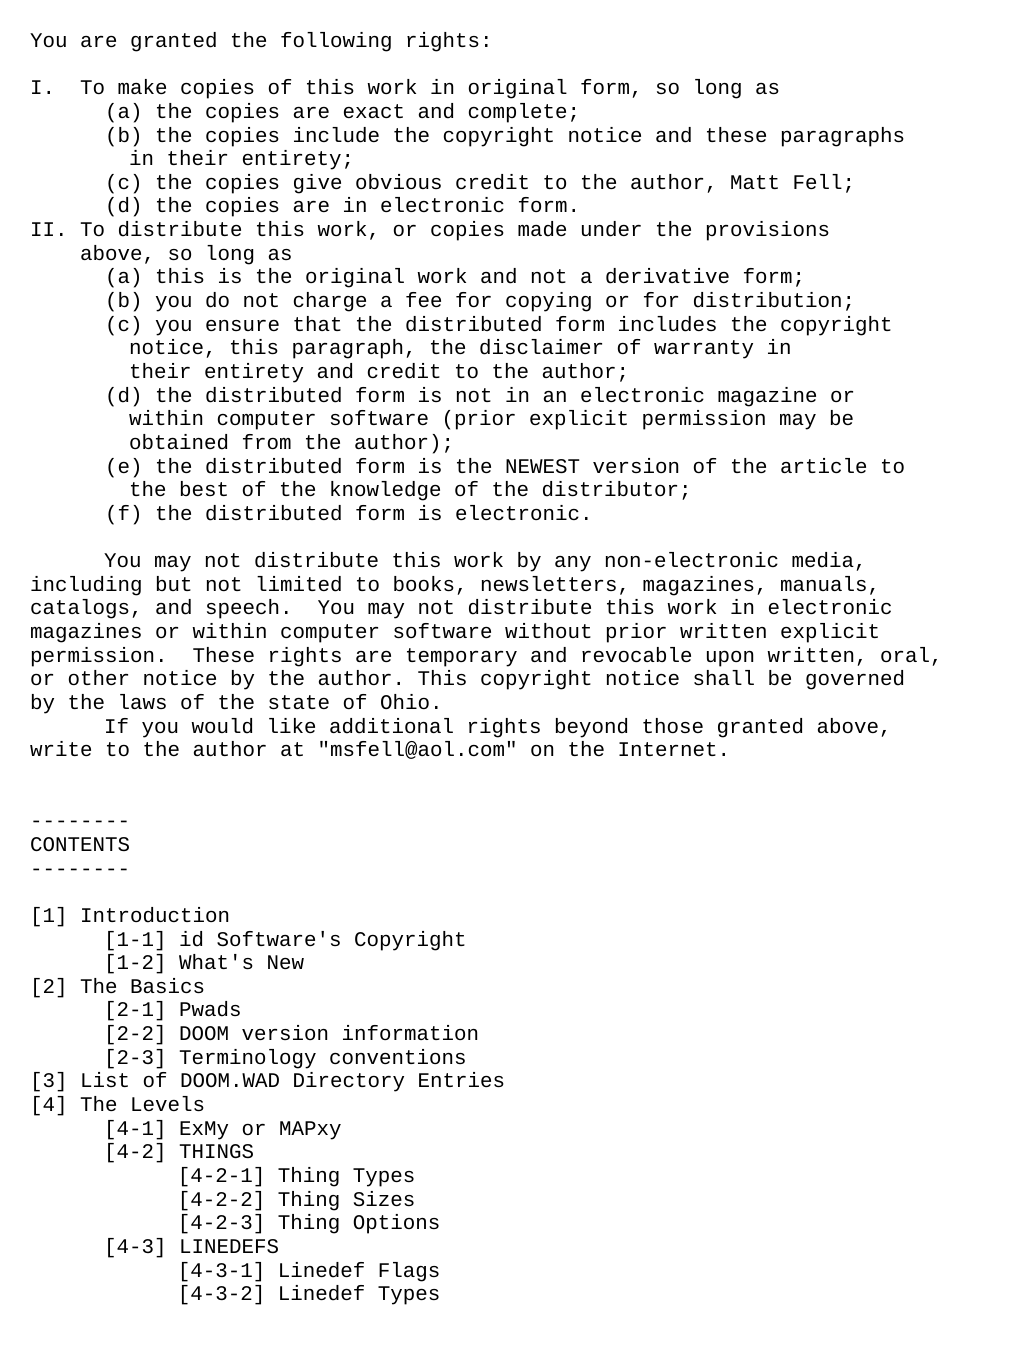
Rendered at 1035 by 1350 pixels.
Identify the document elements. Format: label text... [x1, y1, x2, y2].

text (e) the distributed form is the NEWEST version of the article to [30, 456, 1005, 479]
text [3] List of DOOM.WAD Directory Entries [30, 1070, 1005, 1094]
text (d) the distributed form is not in an electronic magazine or [30, 385, 1005, 408]
text If you would like additional rights beyond those granted above, [30, 716, 1005, 739]
text CONTENTS [30, 834, 1005, 858]
text [4-2] THINGS [30, 1141, 1005, 1165]
text I. To make copies of this work in original form, so long as [30, 77, 1005, 101]
text [4-3] LINEDEFS [30, 1236, 1005, 1259]
text permission. These rights are temporary and revocable upon written, oral, [30, 645, 1005, 668]
text catalogs, and speech. You may not distribute this work in electronic [30, 597, 1005, 621]
text [2-2] DOOM version information [30, 1023, 1005, 1047]
text (c) the copies give obvious credit to the author, Matt Fell; [30, 172, 1005, 196]
text [4-1] ExMy or MAPxy [30, 1118, 1005, 1141]
text magazines or within computer software without prior written explicit [30, 621, 1005, 645]
text within computer software (prior explicit permission may be [30, 408, 1005, 432]
text write to the author at "msfell@aol.com" on the Internet. [30, 739, 1005, 763]
text (a) this is the original work and not a derivative form; [30, 266, 1005, 290]
text [1-2] What's New [30, 952, 1005, 976]
text their entirety and credit to the author; [30, 361, 1005, 385]
text in their entirety; [30, 148, 1005, 172]
text [4-2-1] Thing Types [30, 1165, 1005, 1189]
text obtained from the author); [30, 432, 1005, 456]
text [4] The Levels [30, 1094, 1005, 1118]
text [2] The Basics [30, 976, 1005, 999]
text -------- [30, 858, 1005, 881]
text II. To distribute this work, or copies made under the provisions [30, 219, 1005, 243]
text (f) the distributed form is electronic. [30, 503, 1005, 527]
text (b) you do not charge a fee for copying or for distribution; [30, 290, 1005, 314]
text by the laws of the state of Ohio. [30, 692, 1005, 716]
text notice, this paragraph, the disclaimer of warranty in [30, 337, 1005, 361]
text including but not limited to books, newsletters, magazines, manuals, [30, 574, 1005, 597]
text You may not distribute this work by any non-electronic media, [30, 550, 1005, 574]
text or other notice by the author. This copyright notice shall be governed [30, 668, 1005, 692]
text above, so long as [30, 243, 1005, 266]
text [1-1] id Software's Copyright [30, 928, 1005, 952]
text [4-3-1] Linedef Flags [30, 1259, 1005, 1283]
text [4-2-3] Thing Options [30, 1212, 1005, 1236]
text (b) the copies include the copyright notice and these paragraphs [30, 124, 1005, 148]
text [4-3-2] Linedef Types [30, 1283, 1005, 1307]
text [1] Introduction [30, 905, 1005, 928]
text [4-2-2] Thing Sizes [30, 1189, 1005, 1212]
text You are granted the following rights: [30, 30, 1005, 54]
text the best of the knowledge of the distributor; [30, 479, 1005, 503]
text [2-3] Terminology conventions [30, 1047, 1005, 1070]
text (c) you ensure that the distributed form includes the copyright [30, 314, 1005, 337]
text (a) the copies are exact and complete; [30, 101, 1005, 124]
text (d) the copies are in electronic form. [30, 196, 1005, 219]
text [2-1] Pwads [30, 999, 1005, 1023]
text -------- [30, 810, 1005, 834]
